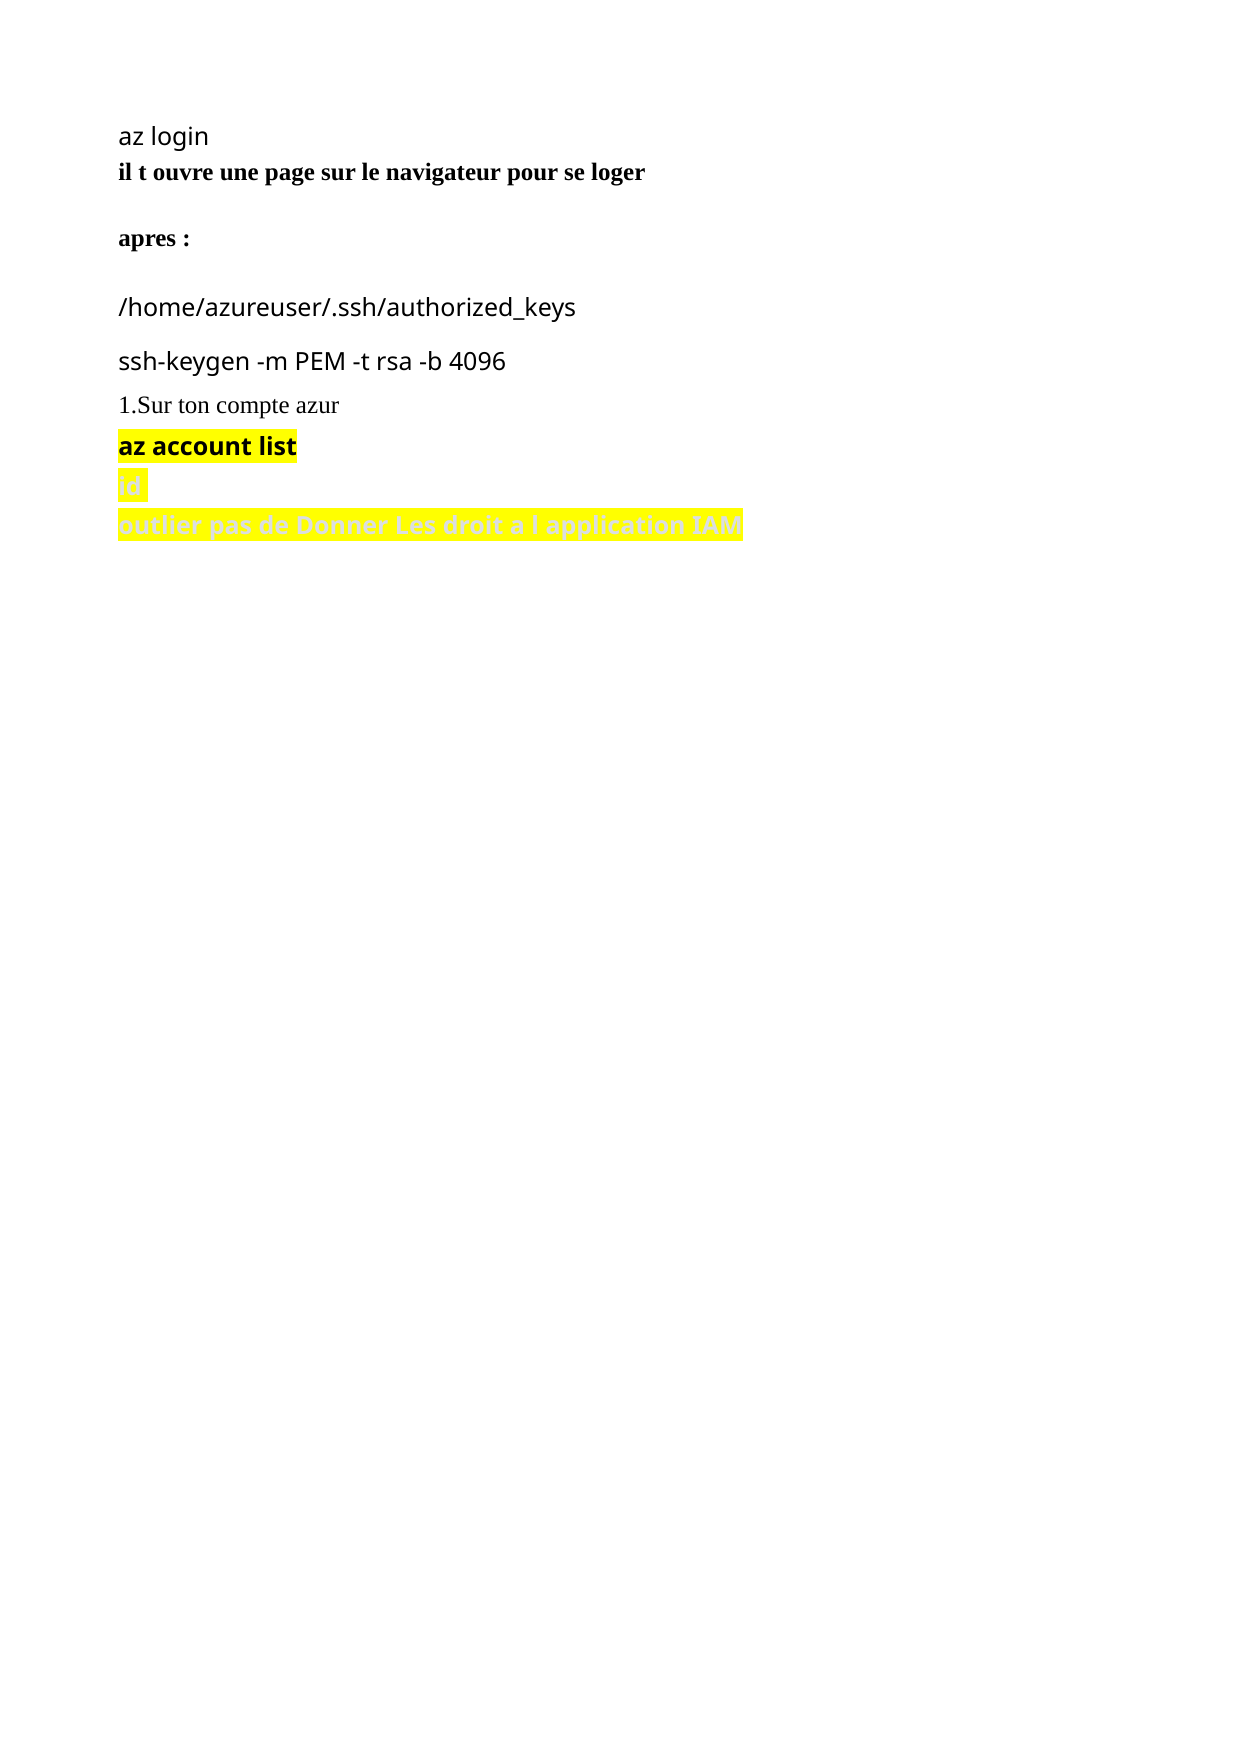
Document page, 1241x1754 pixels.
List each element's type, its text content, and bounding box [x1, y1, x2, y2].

list outlier pas de Donner Les droit a l application IAM [118, 507, 1122, 541]
text il t ouvre une page sur le navigateur pour se loger [118, 157, 1122, 186]
list Sur ton compte azur [118, 390, 1122, 418]
list id [118, 468, 1122, 502]
list ssh-keygen -m PEM -t rsa -b 4096 [118, 343, 1122, 377]
list az account list [118, 429, 1122, 463]
text az login [118, 118, 1122, 152]
text apres : [118, 223, 1122, 252]
text /home/azureuser/.ssh/authorized_keys [118, 289, 1122, 323]
